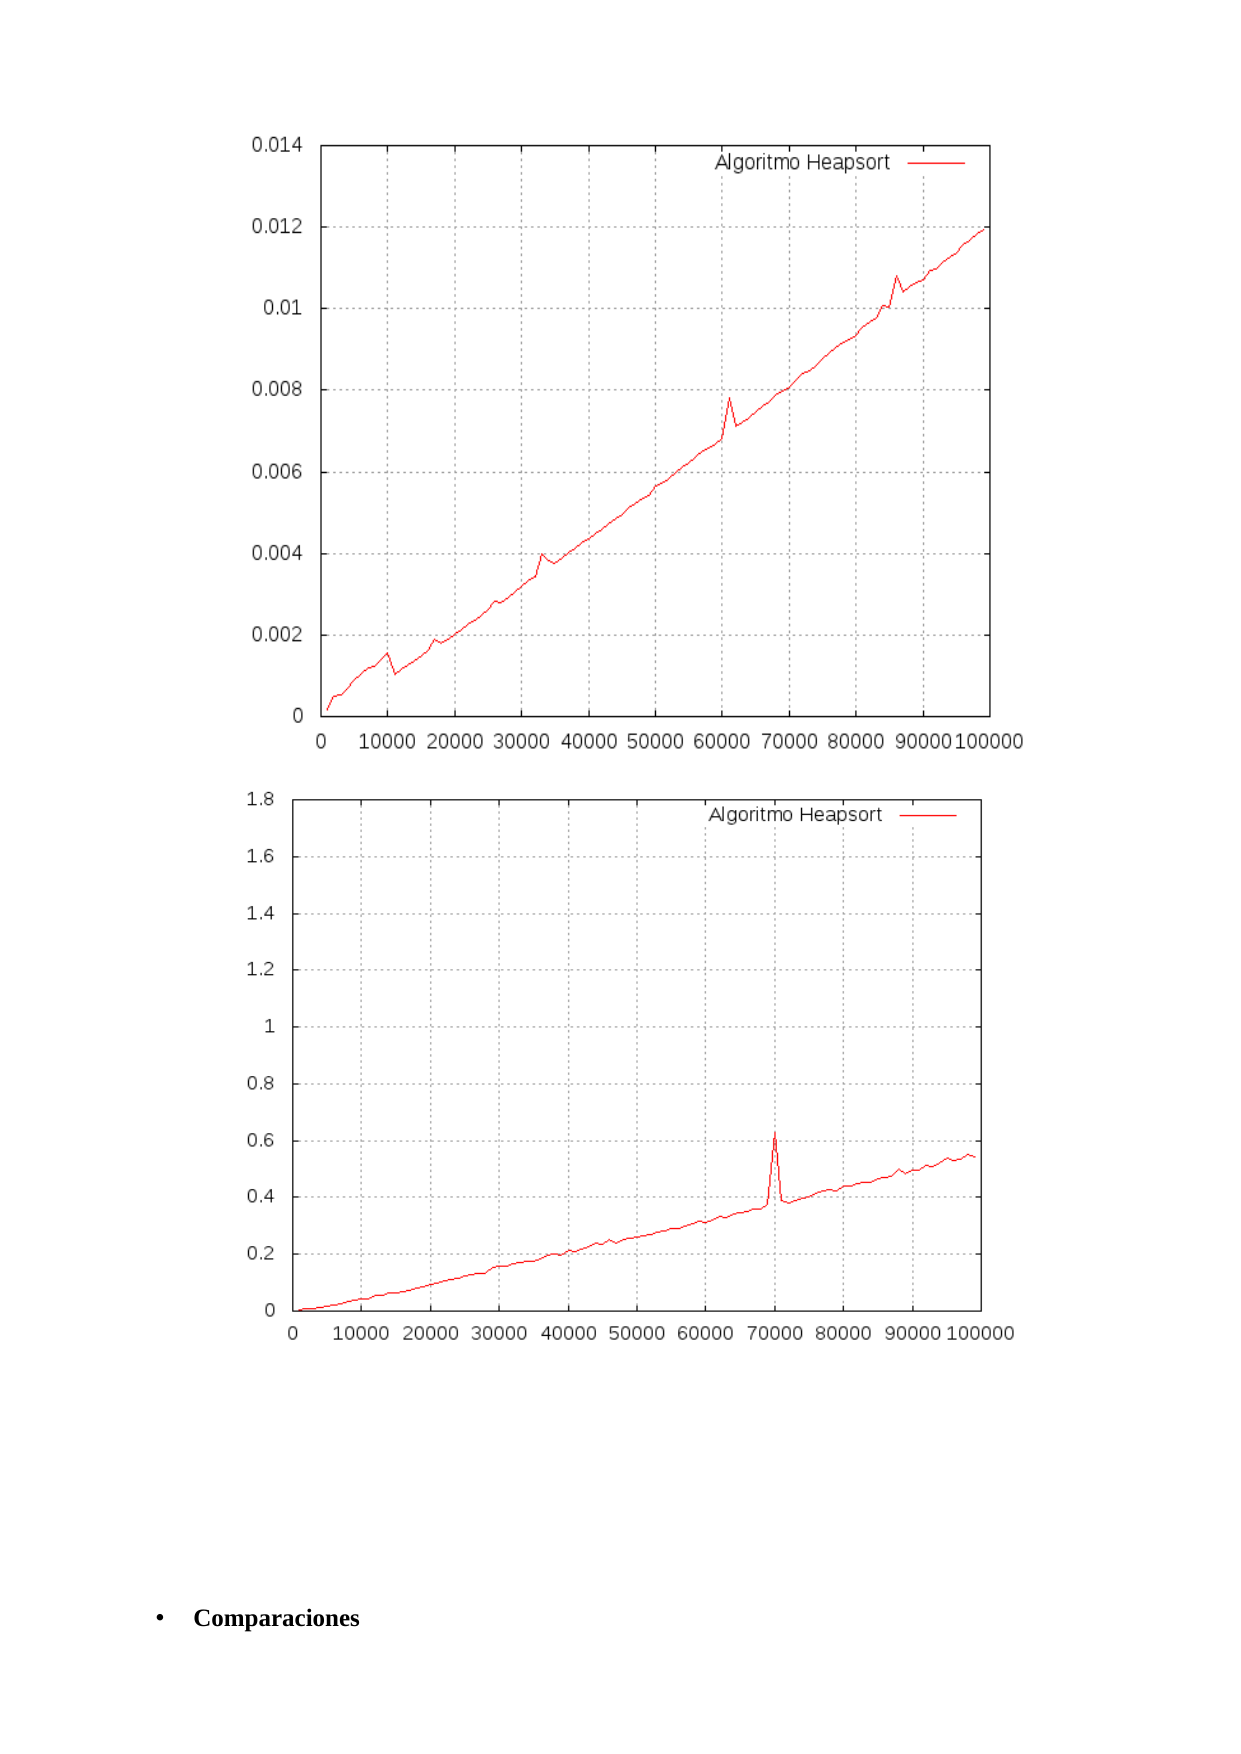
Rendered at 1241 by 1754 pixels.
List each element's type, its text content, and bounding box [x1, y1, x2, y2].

list Comparaciones [156, 1603, 1122, 1632]
picture [210, 776, 1020, 1358]
picture [212, 118, 1028, 769]
